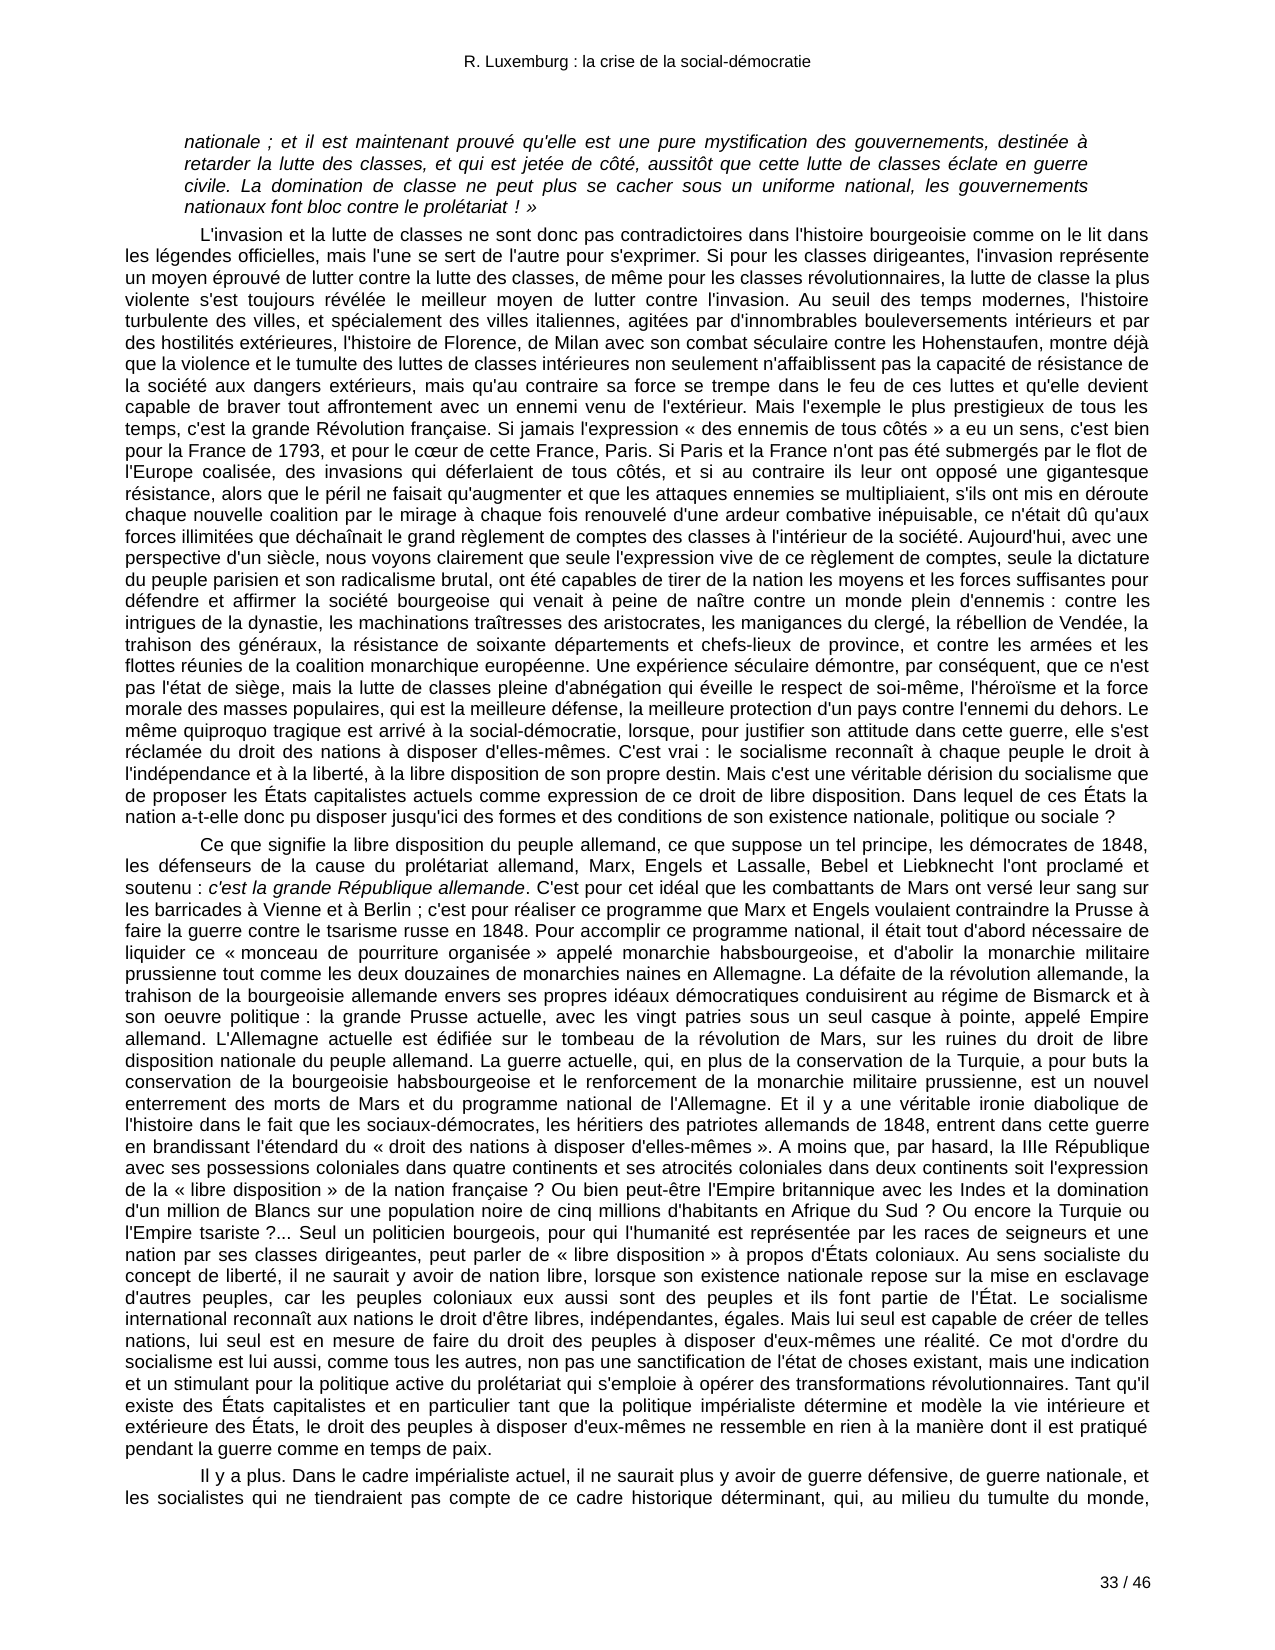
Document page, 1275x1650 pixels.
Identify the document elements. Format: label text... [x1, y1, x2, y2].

text L'invasion et la lutte de classes ne sont donc pas contradictoires dans l'histoire bourgeoisie comme on le lit dans les légendes officielles, mais l'une se sert de l'autre pour s'exprimer. Si pour les classes dirigeantes, l'invasion représente un moyen éprouvé de lutter contre la lutte des classes, de même pour les classes révolutionnaires, la lutte de classe la plus violente s'est toujours révélée le meilleur moyen de lutter contre l'invasion. Au seuil des temps modernes, l'histoire turbulente des villes, et spécialement des villes italiennes, agitées par d'innombrables bouleversements intérieurs et par des hostilités extérieures, l'histoire de Florence, de Milan avec son combat séculaire contre les Hohenstaufen, montre déjà que la violence et le tumulte des luttes de classes intérieures non seulement n'affaiblissent pas la capacité de résistance de la société aux dangers extérieurs, mais qu'au contraire sa force se trempe dans le feu de ces luttes et qu'elle devient capable de braver tout affrontement avec un ennemi venu de l'extérieur. Mais l'exemple le plus prestigieux de tous les temps, c'est la grande Révolution française. Si jamais l'expression « des ennemis de tous côtés » a eu un sens, c'est bien pour la France de 1793, et pour le cœur de cette France, Paris. Si Paris et la France n'ont pas été submergés par le flot de l'Europe coalisée, des invasions qui déferlaient de tous côtés, et si au contraire ils leur ont opposé une gigantesque résistance, alors que le péril ne faisait qu'augmenter et que les attaques ennemies se multipliaient, s'ils ont mis en déroute chaque nouvelle coalition par le mirage à chaque fois renouvelé d'une ardeur combative inépuisable, ce n'était dû qu'aux forces illimitées que déchaînait le grand règlement de comptes des classes à l'intérieur de la société. Aujourd'hui, avec une perspective d'un siècle, nous voyons clairement que seule l'expression vive de ce règlement de comptes, seule la dictature du peuple parisien et son radicalisme brutal, ont été capables de tirer de la nation les moyens et les forces suffisantes pour défendre et affirmer la société bourgeoise qui venait à peine de naître contre un monde plein d'ennemis : contre les intrigues de la dynastie, les machinations traîtresses des aristocrates, les manigances du clergé, la rébellion de Vendée, la trahison des généraux, la résistance de soixante départements et chefs-lieux de province, et contre les armées et les flottes réunies de la coalition monarchique européenne. Une expérience séculaire démontre, par conséquent, que ce n'est pas l'état de siège, mais la lutte de classes pleine d'abnégation qui éveille le respect de soi-même, l'héroïsme et la force morale des masses populaires, qui est la meilleure défense, la meilleure protection d'un pays contre l'ennemi du dehors. Le même quiproquo tragique est arrivé à la social-démocratie, lorsque, pour justifier son attitude dans cette guerre, elle s'est réclamée du droit des nations à disposer d'elles-mêmes. C'est vrai : le socialisme reconnaît à chaque peuple le droit à l'indépendance et à la liberté, à la libre disposition de son propre destin. Mais c'est une véritable dérision du socialisme que de proposer les États capitalistes actuels comme expression de ce droit de libre disposition. Dans lequel de ces États la nation a-t-elle donc pu disposer jusqu'ici des formes et des conditions de son existence nationale, politique ou sociale ? [125, 224, 1150, 827]
text Il y a plus. Dans le cadre impérialiste actuel, il ne saurait plus y avoir de guerre défensive, de guerre nationale, et les socialistes qui ne tiendraient pas compte de ce cadre historique déterminant, qui, au milieu du tumulte du monde, [125, 1465, 1150, 1508]
text nationale ; et il est maintenant prouvé qu'elle est une pure mystification des gouvernements, destinée à retarder la lutte des classes, et qui est jetée de côté, aussitôt que cette lutte de classes éclate en guerre civile. La domination de classe ne peut plus se cacher sous un uniforme national, les gouvernements nationaux font bloc contre le prolétariat ! » [184, 131, 1091, 217]
text Ce que signifie la libre disposition du peuple allemand, ce que suppose un tel principe, les démocrates de 1848, les défenseurs de la cause du prolétariat allemand, Marx, Engels et Lassalle, Bebel et Liebknecht l'ont proclamé et soutenu : c'est la grande République allemande. C'est pour cet idéal que les combattants de Mars ont versé leur sang sur les barricades à Vienne et à Berlin ; c'est pour réaliser ce programme que Marx et Engels voulaient contraindre la Prusse à faire la guerre contre le tsarisme russe en 1848. Pour accomplir ce programme national, il était tout d'abord nécessaire de liquider ce « monceau de pourriture organisée » appelé monarchie habsbourgeoise, et d'abolir la monarchie militaire prussienne tout comme les deux douzaines de monarchies naines en Allemagne. La défaite de la révolution allemande, la trahison de la bourgeoisie allemande envers ses propres idéaux démocratiques conduisirent au régime de Bismarck et à son oeuvre politique : la grande Prusse actuelle, avec les vingt patries sous un seul casque à pointe, appelé Empire allemand. L'Allemagne actuelle est édifiée sur le tombeau de la révolution de Mars, sur les ruines du droit de libre disposition nationale du peuple allemand. La guerre actuelle, qui, en plus de la conservation de la Turquie, a pour buts la conservation de la bourgeoisie habsbourgeoise et le renforcement de la monarchie militaire prussienne, est un nouvel enterrement des morts de Mars et du programme national de l'Allemagne. Et il y a une véritable ironie diabolique de l'histoire dans le fait que les sociaux-démocrates, les héritiers des patriotes allemands de 1848, entrent dans cette guerre en brandissant l'étendard du « droit des nations à disposer d'elles-mêmes ». A moins que, par hasard, la IIIe République avec ses possessions coloniales dans quatre continents et ses atrocités coloniales dans deux continents soit l'expression de la « libre disposition » de la nation française ? Ou bien peut-être l'Empire britannique avec les Indes et la domination d'un million de Blancs sur une population noire de cinq millions d'habitants en Afrique du Sud ? Ou encore la Turquie ou l'Empire tsariste ?... Seul un politicien bourgeois, pour qui l'humanité est représentée par les races de seigneurs et une nation par ses classes dirigeantes, peut parler de « libre disposition » à propos d'États coloniaux. Au sens socialiste du concept de liberté, il ne saurait y avoir de nation libre, lorsque son existence nationale repose sur la mise en esclavage d'autres peuples, car les peuples coloniaux eux aussi sont des peuples et ils font partie de l'État. Le socialisme international reconnaît aux nations le droit d'être libres, indépendantes, égales. Mais lui seul est capable de créer de telles nations, lui seul est en mesure de faire du droit des peuples à disposer d'eux-mêmes une réalité. Ce mot d'ordre du socialisme est lui aussi, comme tous les autres, non pas une sanctification de l'état de choses existant, mais une indication et un stimulant pour la politique active du prolétariat qui s'emploie à opérer des transformations révolutionnaires. Tant qu'il existe des États capitalistes et en particulier tant que la politique impérialiste détermine et modèle la vie intérieure et extérieure des États, le droit des peuples à disposer d'eux-mêmes ne ressemble en rien à la manière dont il est pratiqué pendant la guerre comme en temps de paix. [125, 834, 1150, 1459]
